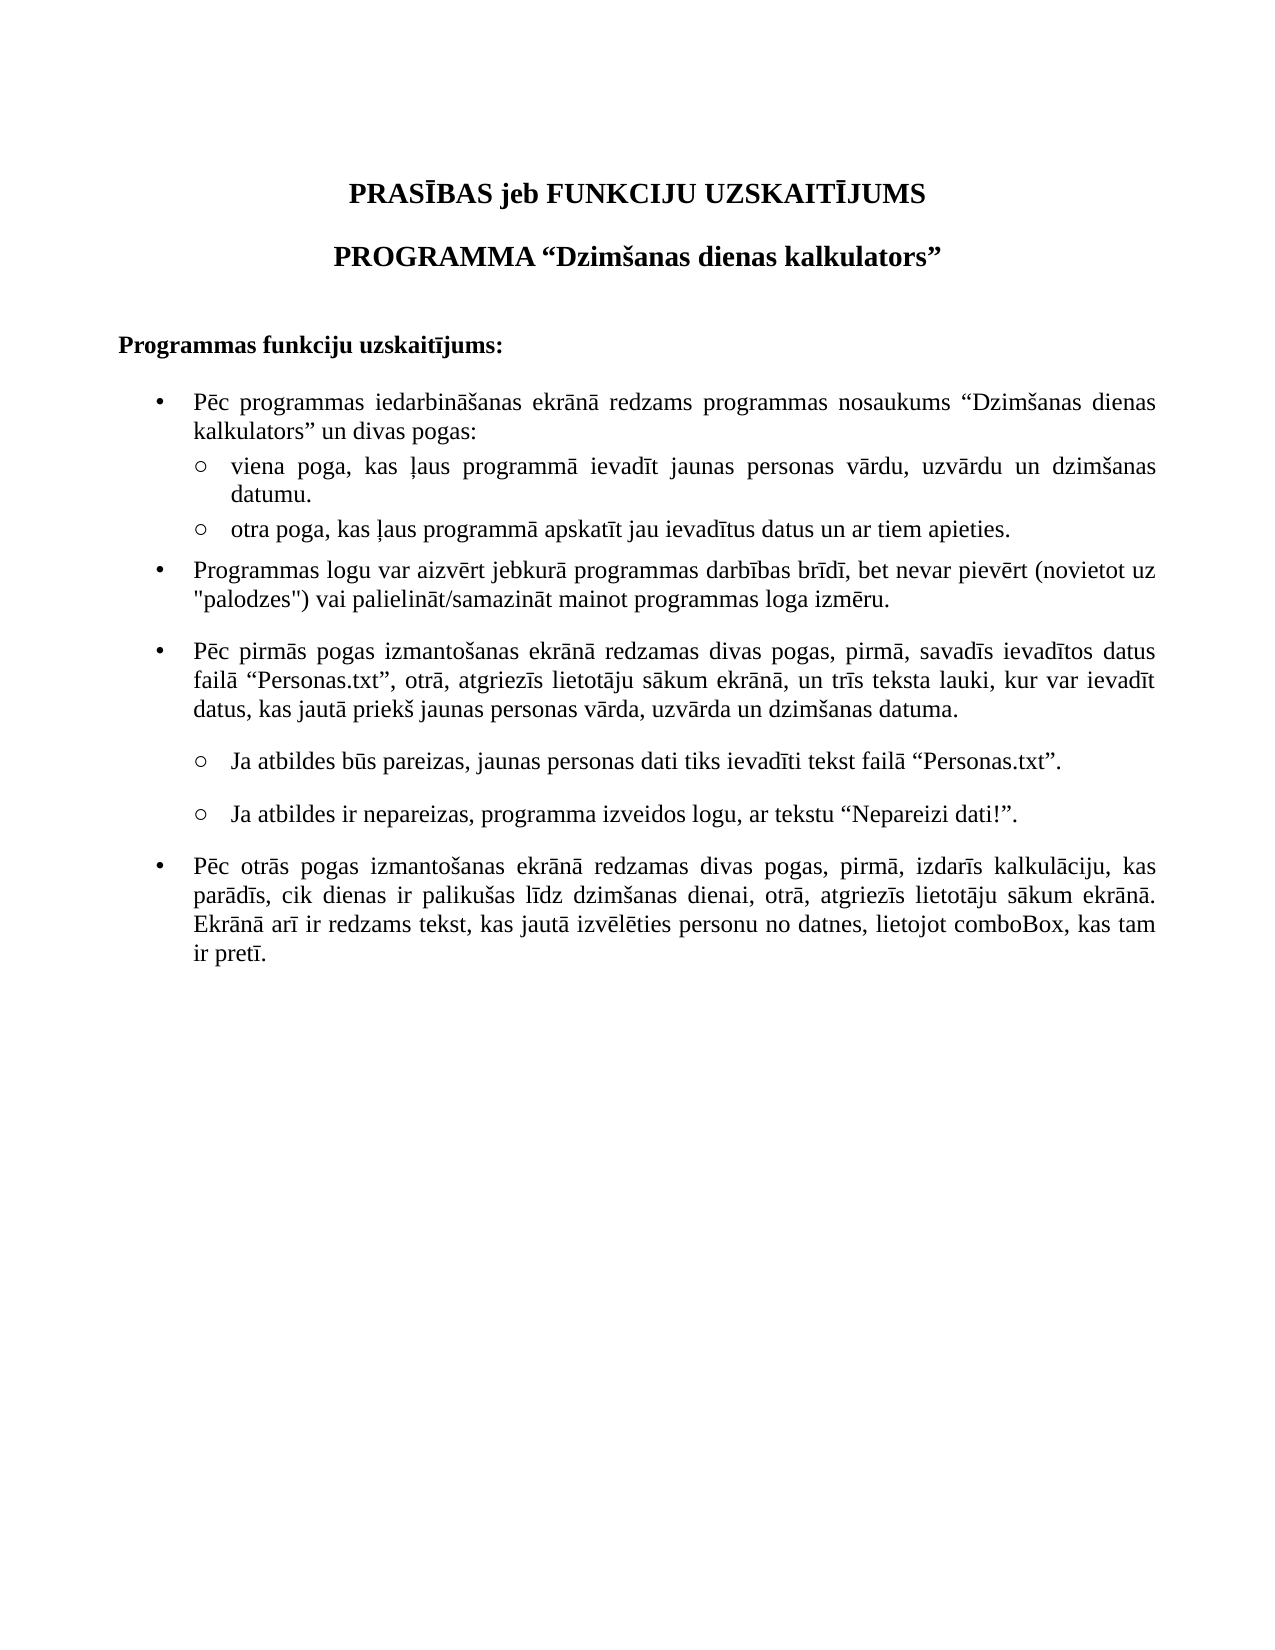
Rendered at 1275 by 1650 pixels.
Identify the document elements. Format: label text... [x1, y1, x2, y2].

list viena poga, kas ļaus programmā ievadīt jaunas personas vārdu, uzvārdu un dzimšanas datumu. [193, 451, 1157, 508]
list Pēc otrās pogas izmantošanas ekrānā redzamas divas pogas, pirmā, izdarīs kalkulāciju, kas parādīs, cik dienas ir palikušas līdz dzimšanas dienai, otrā, atgriezīs lietotāju sākum ekrānā. Ekrānā arī ir redzams tekst, kas jautā izvēlēties personu no datnes, lietojot comboBox, kas tam ir pretī. [156, 851, 1157, 966]
text PROGRAMMA “Dzimšanas dienas kalkulators” [118, 239, 1157, 272]
list Pēc programmas iedarbināšanas ekrānā redzams programmas nosaukums “Dzimšanas dienas kalkulators” un divas pogas: [156, 387, 1157, 445]
list otra poga, kas ļaus programmā apskatīt jau ievadītus datus un ar tiem apieties. [193, 514, 1157, 543]
list Programmas logu var aizvērt jebkurā programmas darbības brīdī, bet nevar pievērt (novietot uz "palodzes") vai palielināt/samazināt mainot programmas loga izmēru. [156, 555, 1157, 612]
list Ja atbildes būs pareizas, jaunas personas dati tiks ievadīti tekst failā “Personas.txt”. [193, 746, 1157, 775]
list Ja atbildes ir nepareizas, programma izveidos logu, ar tekstu “Nepareizi dati!”. [193, 799, 1157, 828]
text PRASĪBAS jeb FUNKCIJU UZSKAITĪJUMS [118, 176, 1157, 210]
text Programmas funkciju uzskaitījums: [118, 330, 1157, 358]
list Pēc pirmās pogas izmantošanas ekrānā redzamas divas pogas, pirmā, savadīs ievadītos datus failā “Personas.txt”, otrā, atgriezīs lietotāju sākum ekrānā, un trīs teksta lauki, kur var ievadīt datus, kas jautā priekš jaunas personas vārda, uzvārda un dzimšanas datuma. [156, 636, 1157, 722]
